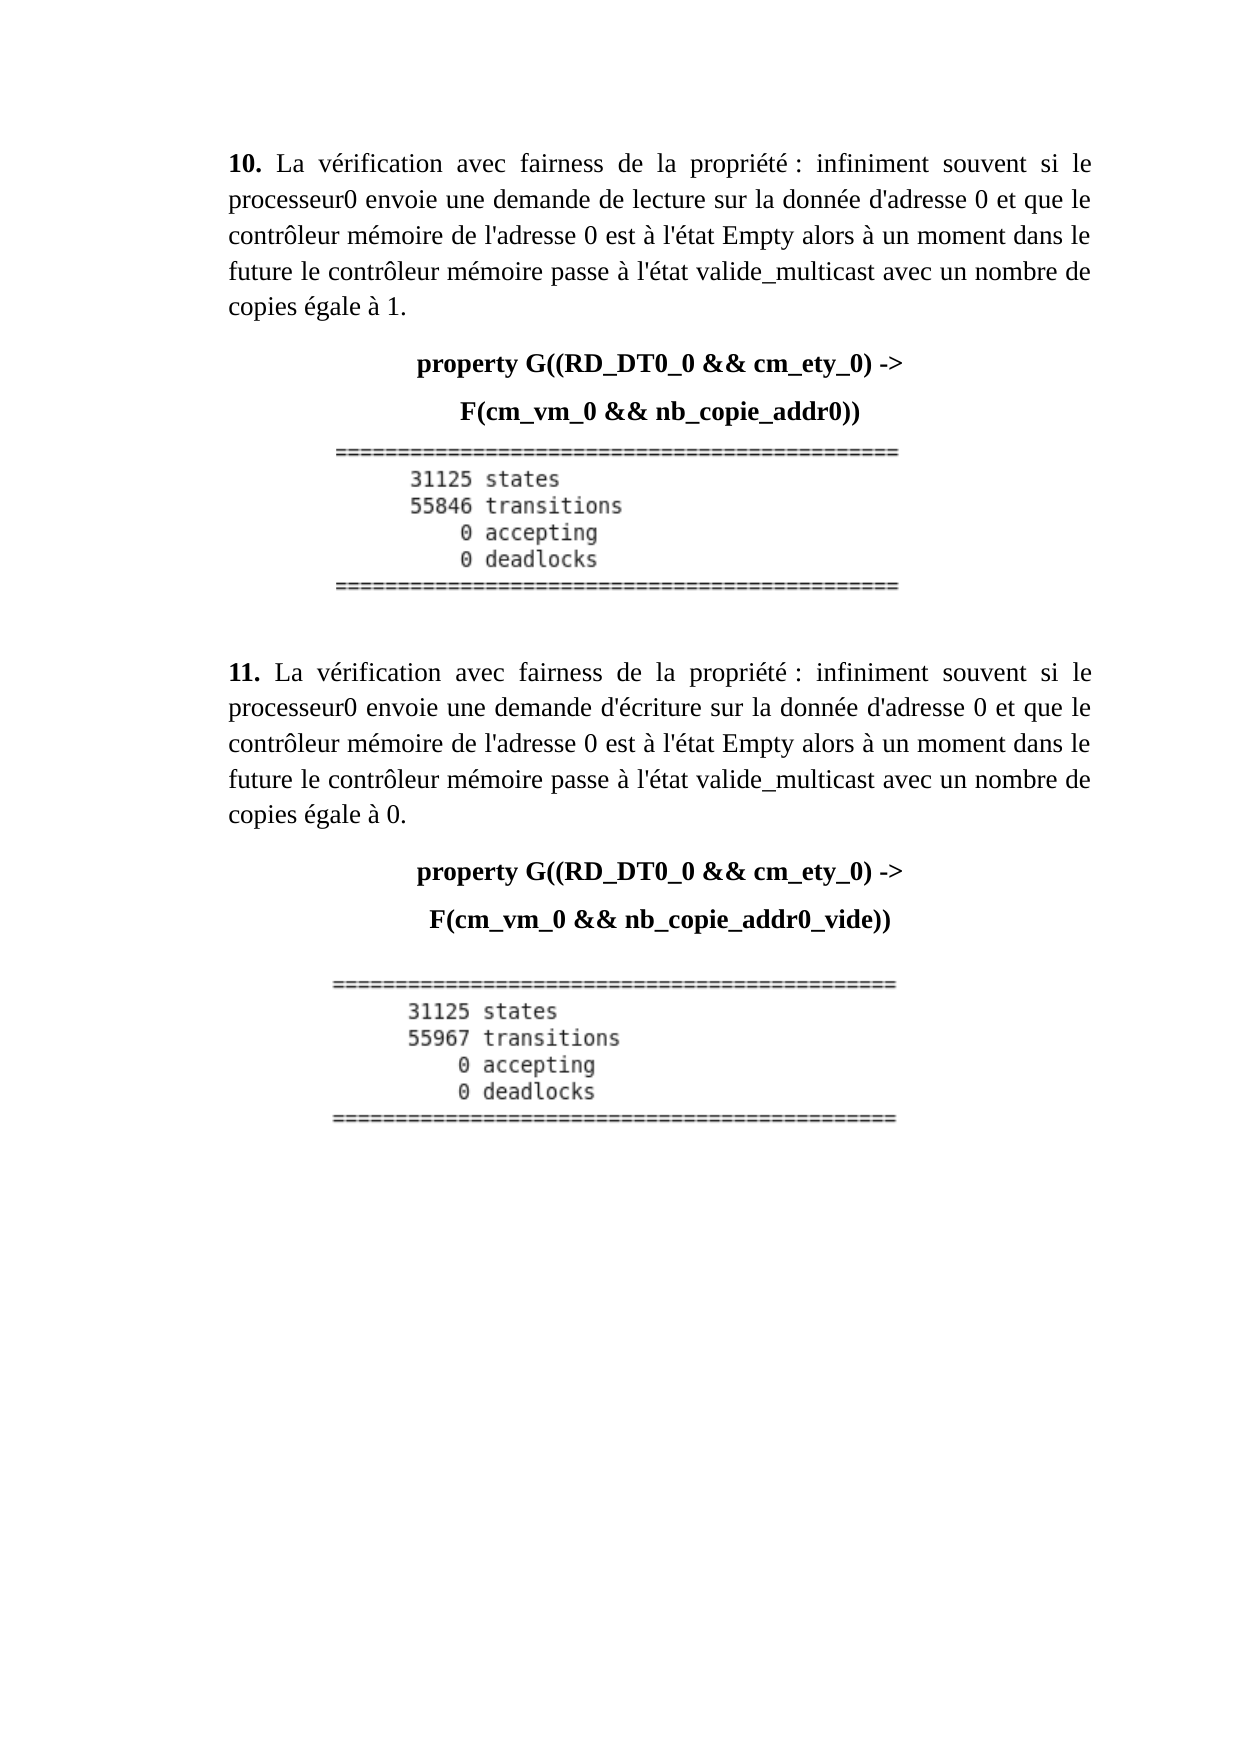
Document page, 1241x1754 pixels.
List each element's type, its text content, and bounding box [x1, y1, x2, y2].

picture [336, 443, 910, 594]
picture [328, 972, 917, 1128]
text F(cm_vm_0 && nb_copie_addr0)) [228, 395, 1092, 426]
text 11. La vérification avec fairness de la propriété : infiniment souvent si le processeur0 envoie une demande d'écriture sur la donnée d'adresse 0 et que le contrôleur mémoire de l'adresse 0 est à l'état Empty alors à un moment dans le future le contrôleur mémoire passe à l'état valide_multicast avec un nombre de copies égale à 0. [228, 656, 1092, 830]
text 10. La vérification avec fairness de la propriété : infiniment souvent si le processeur0 envoie une demande de lecture sur la donnée d'adresse 0 et que le contrôleur mémoire de l'adresse 0 est à l'état Empty alors à un moment dans le future le contrôleur mémoire passe à l'état valide_multicast avec un nombre de copies égale à 1. [228, 148, 1092, 322]
text F(cm_vm_0 && nb_copie_addr0_vide)) [228, 903, 1092, 934]
text property G((RD_DT0_0 && cm_ety_0) -> [228, 855, 1092, 886]
text property G((RD_DT0_0 && cm_ety_0) -> [228, 347, 1092, 378]
